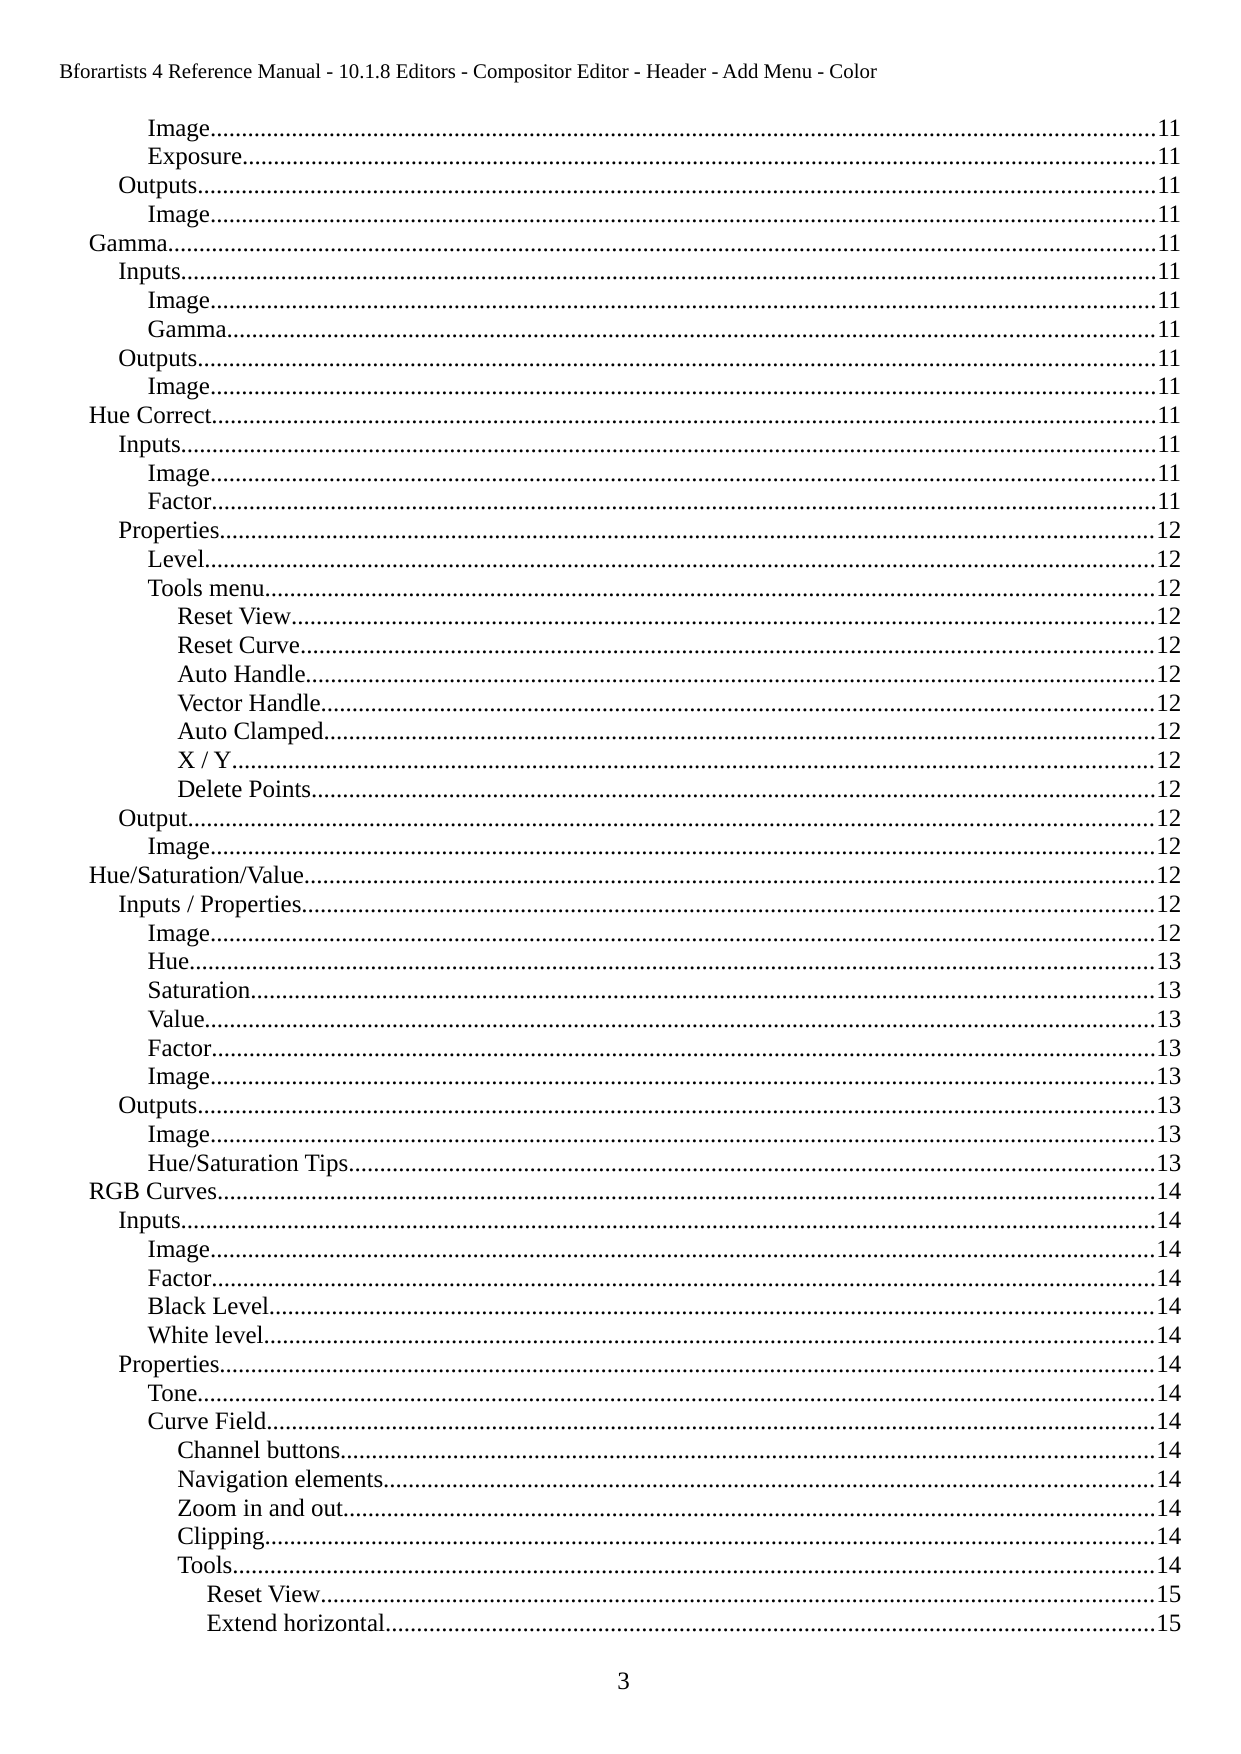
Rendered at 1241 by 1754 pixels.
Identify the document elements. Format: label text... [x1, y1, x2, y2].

text Curve Field 14 [147, 1406, 1181, 1435]
text Gamma 11 [147, 314, 1181, 343]
text Image 11 [147, 285, 1181, 314]
text Auto Handle 12 [177, 659, 1181, 688]
text Image 12 [147, 831, 1181, 860]
text Image 12 [147, 918, 1181, 946]
text Image 13 [147, 1061, 1181, 1090]
text Outputs 11 [118, 170, 1181, 199]
text Image 14 [147, 1234, 1181, 1263]
text Properties 12 [118, 515, 1181, 544]
text Image 13 [147, 1119, 1181, 1148]
text Vector Handle 12 [177, 688, 1181, 716]
text X / Y 12 [177, 745, 1181, 774]
text Delete Points 12 [177, 774, 1181, 803]
text Clipping 14 [177, 1521, 1181, 1550]
text Hue Correct 11 [88, 400, 1181, 429]
text Exposure 11 [147, 141, 1181, 170]
text Reset Curve 12 [177, 630, 1181, 659]
text Navigation elements 14 [177, 1464, 1181, 1493]
text Inputs 11 [118, 429, 1181, 458]
text Factor 11 [147, 486, 1181, 515]
text Factor 14 [147, 1263, 1181, 1291]
text Properties 14 [118, 1349, 1181, 1378]
text Inputs 14 [118, 1205, 1181, 1234]
text Zoom in and out 14 [177, 1493, 1181, 1521]
text Hue/Saturation/Value 12 [88, 860, 1181, 889]
text Extend horizontal 15 [206, 1608, 1181, 1636]
text Hue 13 [147, 946, 1181, 975]
text Gamma 11 [88, 228, 1181, 256]
text Factor 13 [147, 1033, 1181, 1061]
text Tone 14 [147, 1378, 1181, 1406]
text Level 12 [147, 544, 1181, 573]
text Auto Clamped 12 [177, 716, 1181, 745]
text Tools menu 12 [147, 573, 1181, 601]
text Image 11 [147, 199, 1181, 228]
text Outputs 13 [118, 1090, 1181, 1119]
text Hue/Saturation Tips 13 [147, 1148, 1181, 1176]
text RGB Curves 14 [88, 1176, 1181, 1205]
text Image 11 [147, 371, 1181, 400]
text White level 14 [147, 1320, 1181, 1349]
text Output 12 [118, 803, 1181, 831]
text Tools 14 [177, 1550, 1181, 1579]
text Reset View 12 [177, 601, 1181, 630]
text Saturation 13 [147, 975, 1181, 1004]
text Image 11 [147, 113, 1181, 141]
text Black Level 14 [147, 1291, 1181, 1320]
text Image 11 [147, 458, 1181, 486]
text Inputs 11 [118, 256, 1181, 285]
text Reset View 15 [206, 1579, 1181, 1608]
text Channel buttons 14 [177, 1435, 1181, 1464]
text Value 13 [147, 1004, 1181, 1033]
text Inputs / Properties 12 [118, 889, 1181, 918]
text Outputs 11 [118, 343, 1181, 371]
